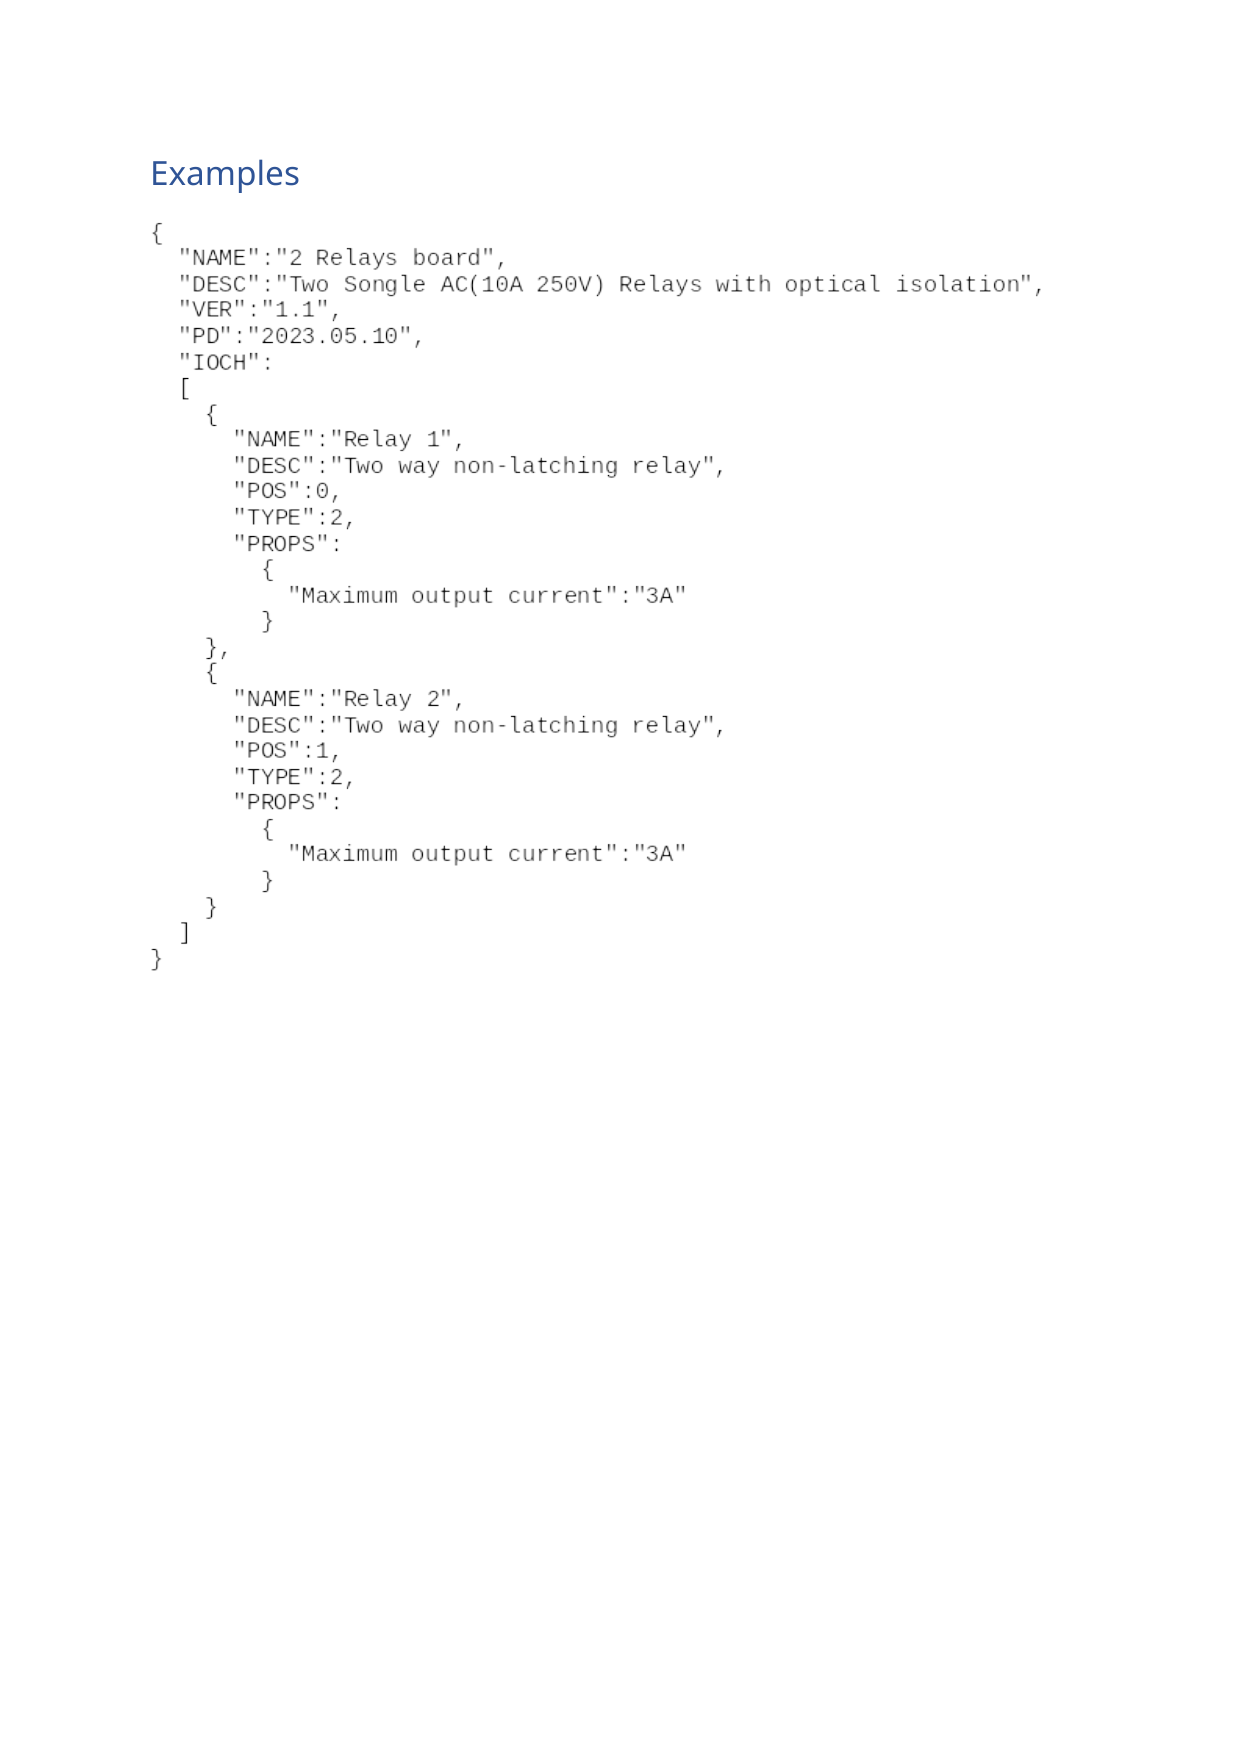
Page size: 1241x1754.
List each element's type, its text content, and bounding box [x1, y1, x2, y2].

subtitle Examples [150, 150, 1090, 195]
